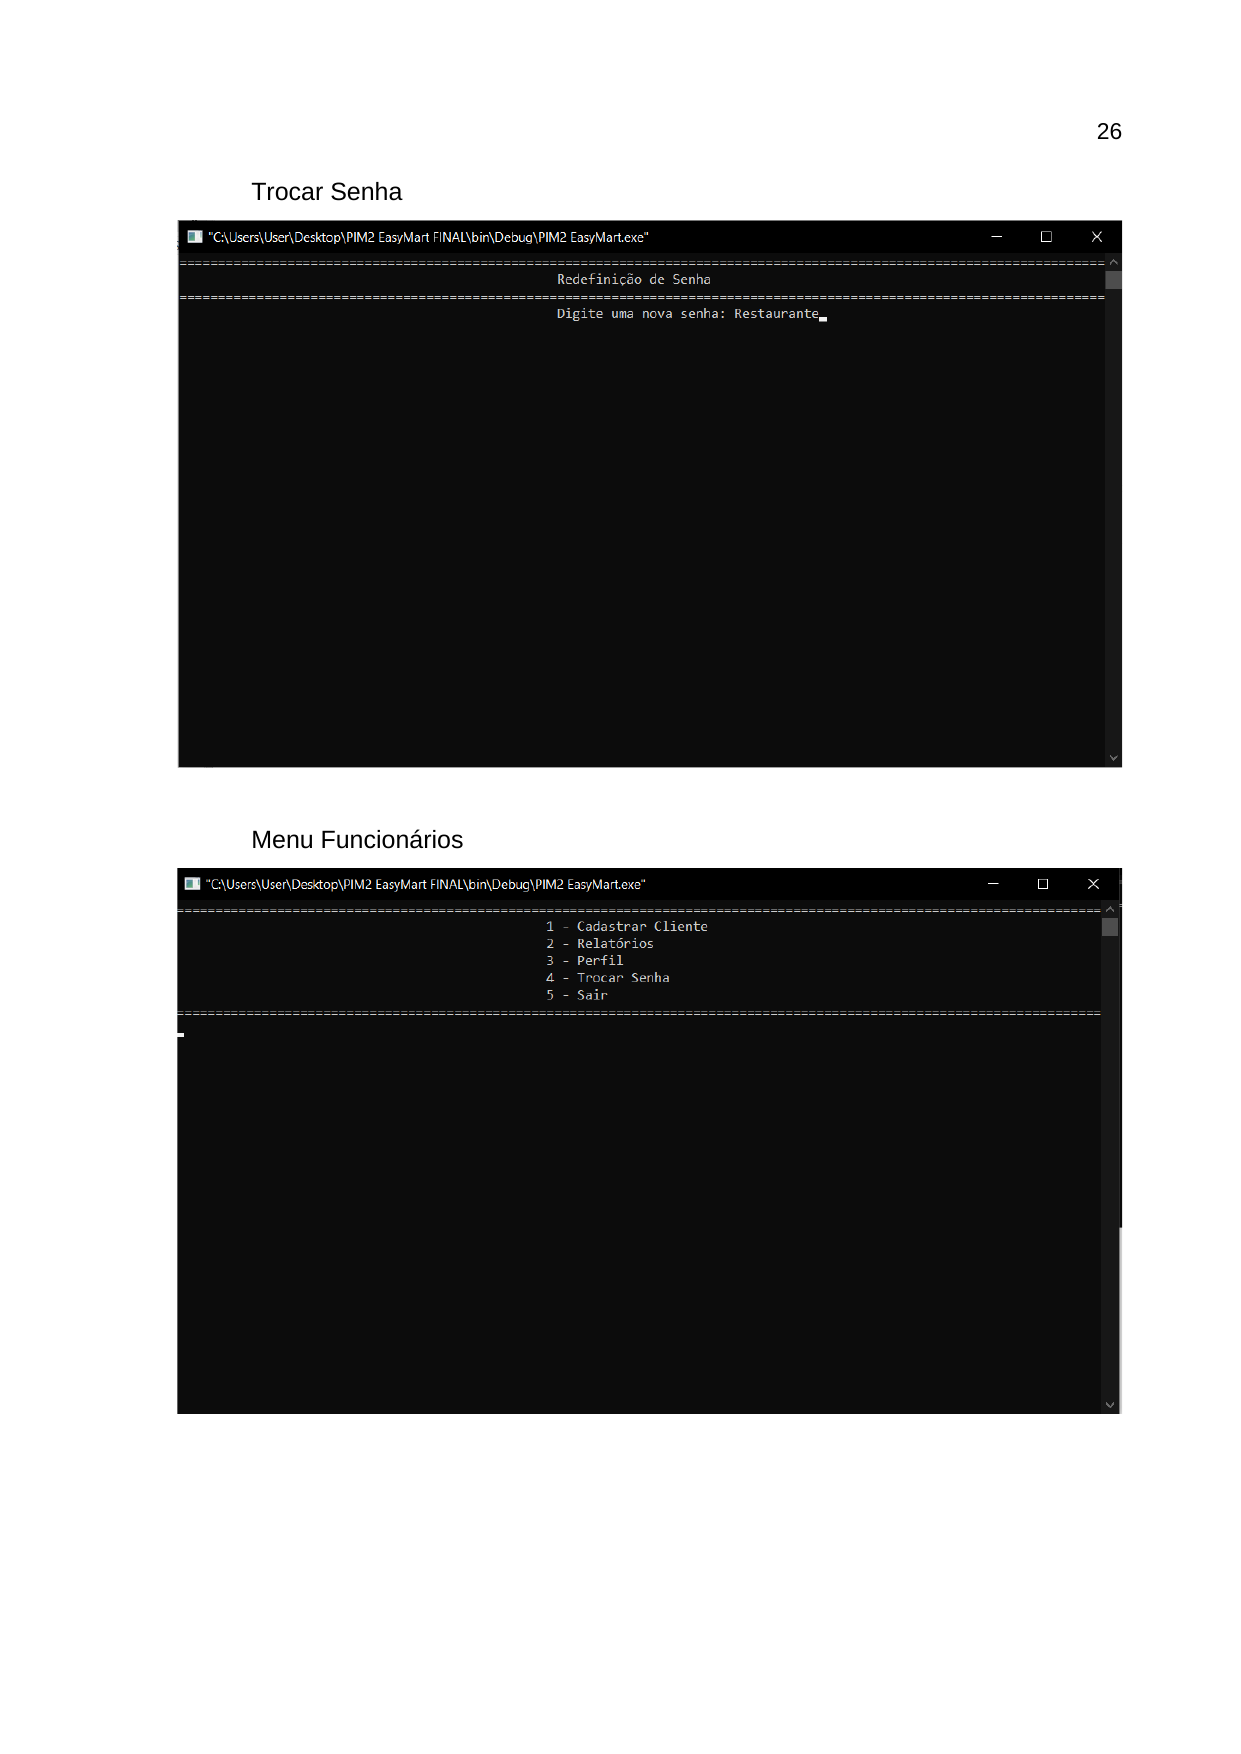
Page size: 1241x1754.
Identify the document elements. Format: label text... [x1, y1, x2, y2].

text Trocar Senha [177, 177, 1122, 206]
picture [177, 220, 1123, 768]
picture [177, 868, 1123, 1414]
text Menu Funcionários [177, 826, 1122, 854]
